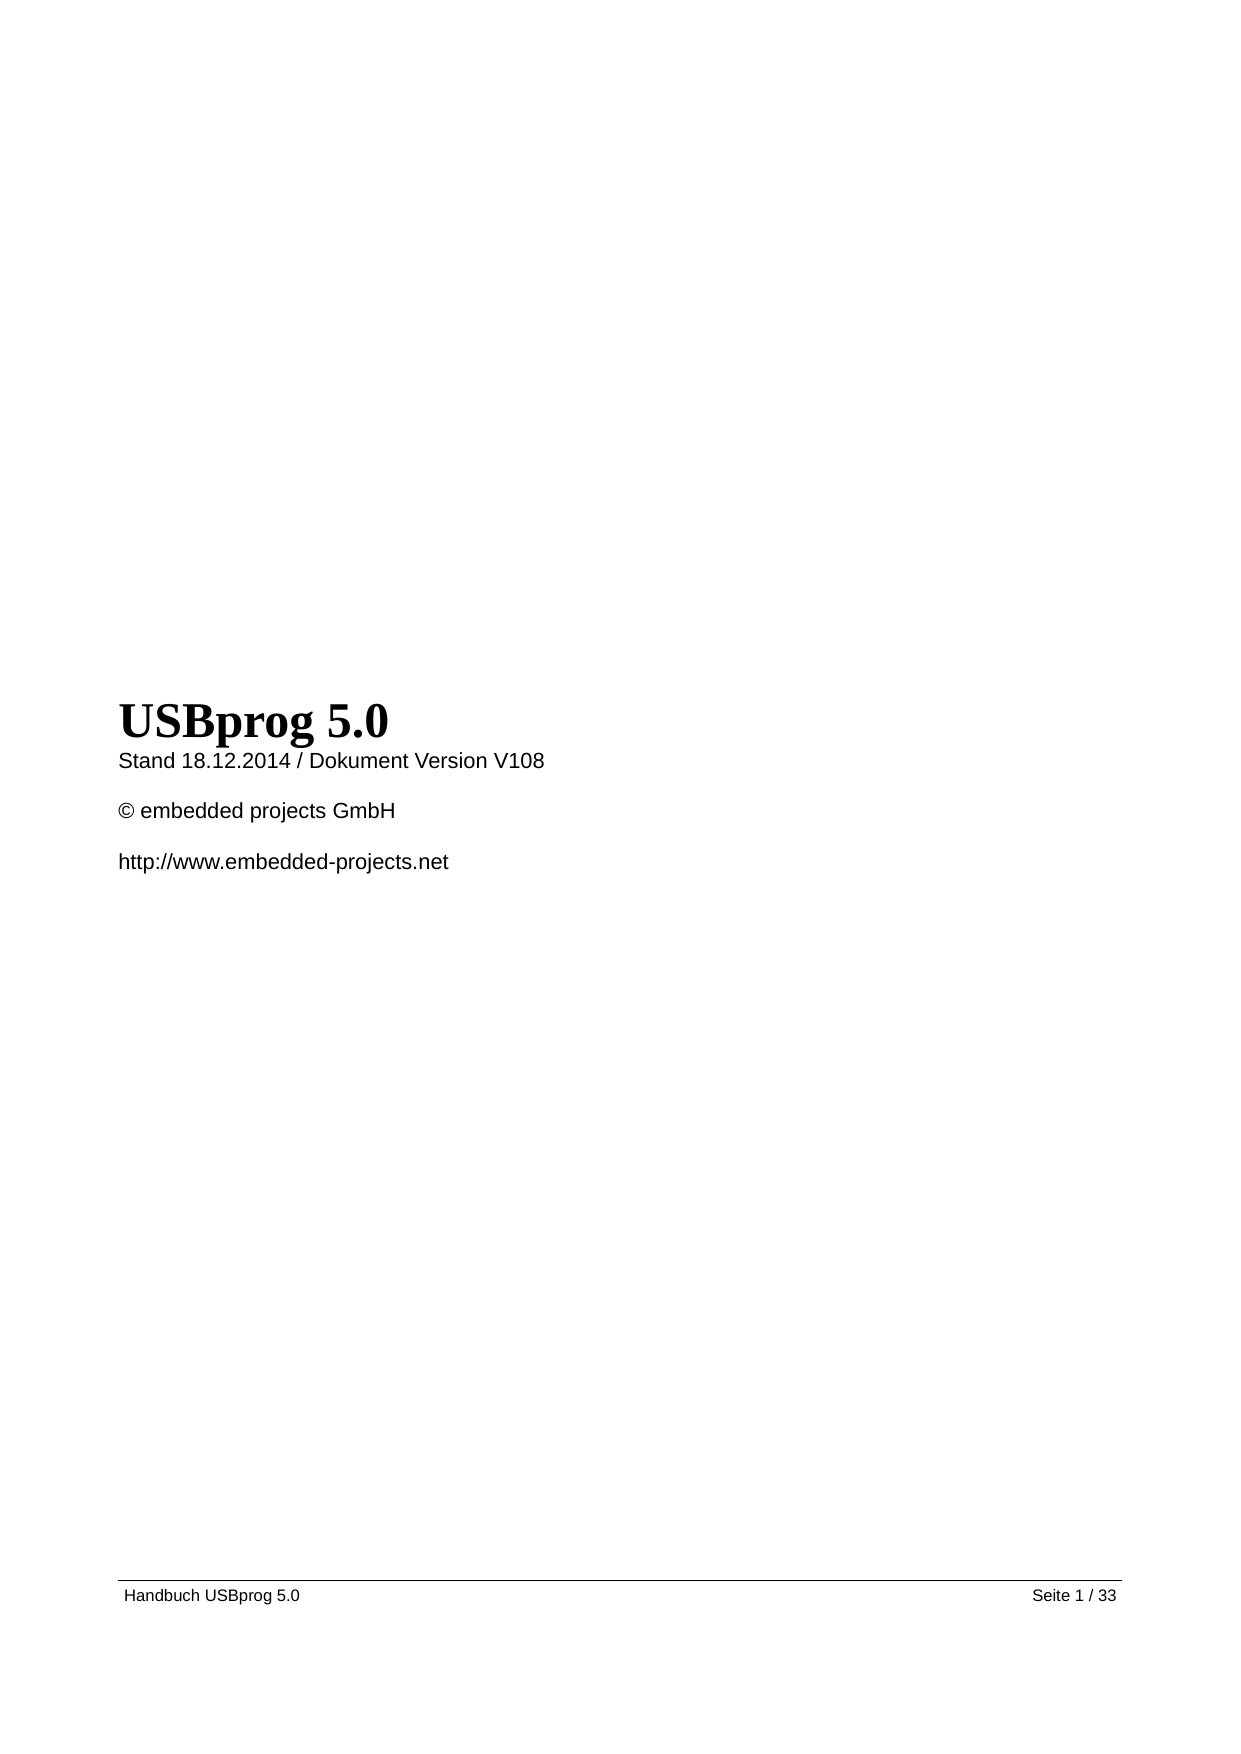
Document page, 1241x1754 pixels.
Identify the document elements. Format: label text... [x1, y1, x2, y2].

text USBprog 5.0 [118, 690, 1122, 748]
text http://www.embedded-projects.net [118, 849, 1122, 874]
text © embedded projects GmbH [118, 798, 1122, 823]
text Stand 18.12.2014 / Dokument Version V108 [118, 748, 1122, 773]
